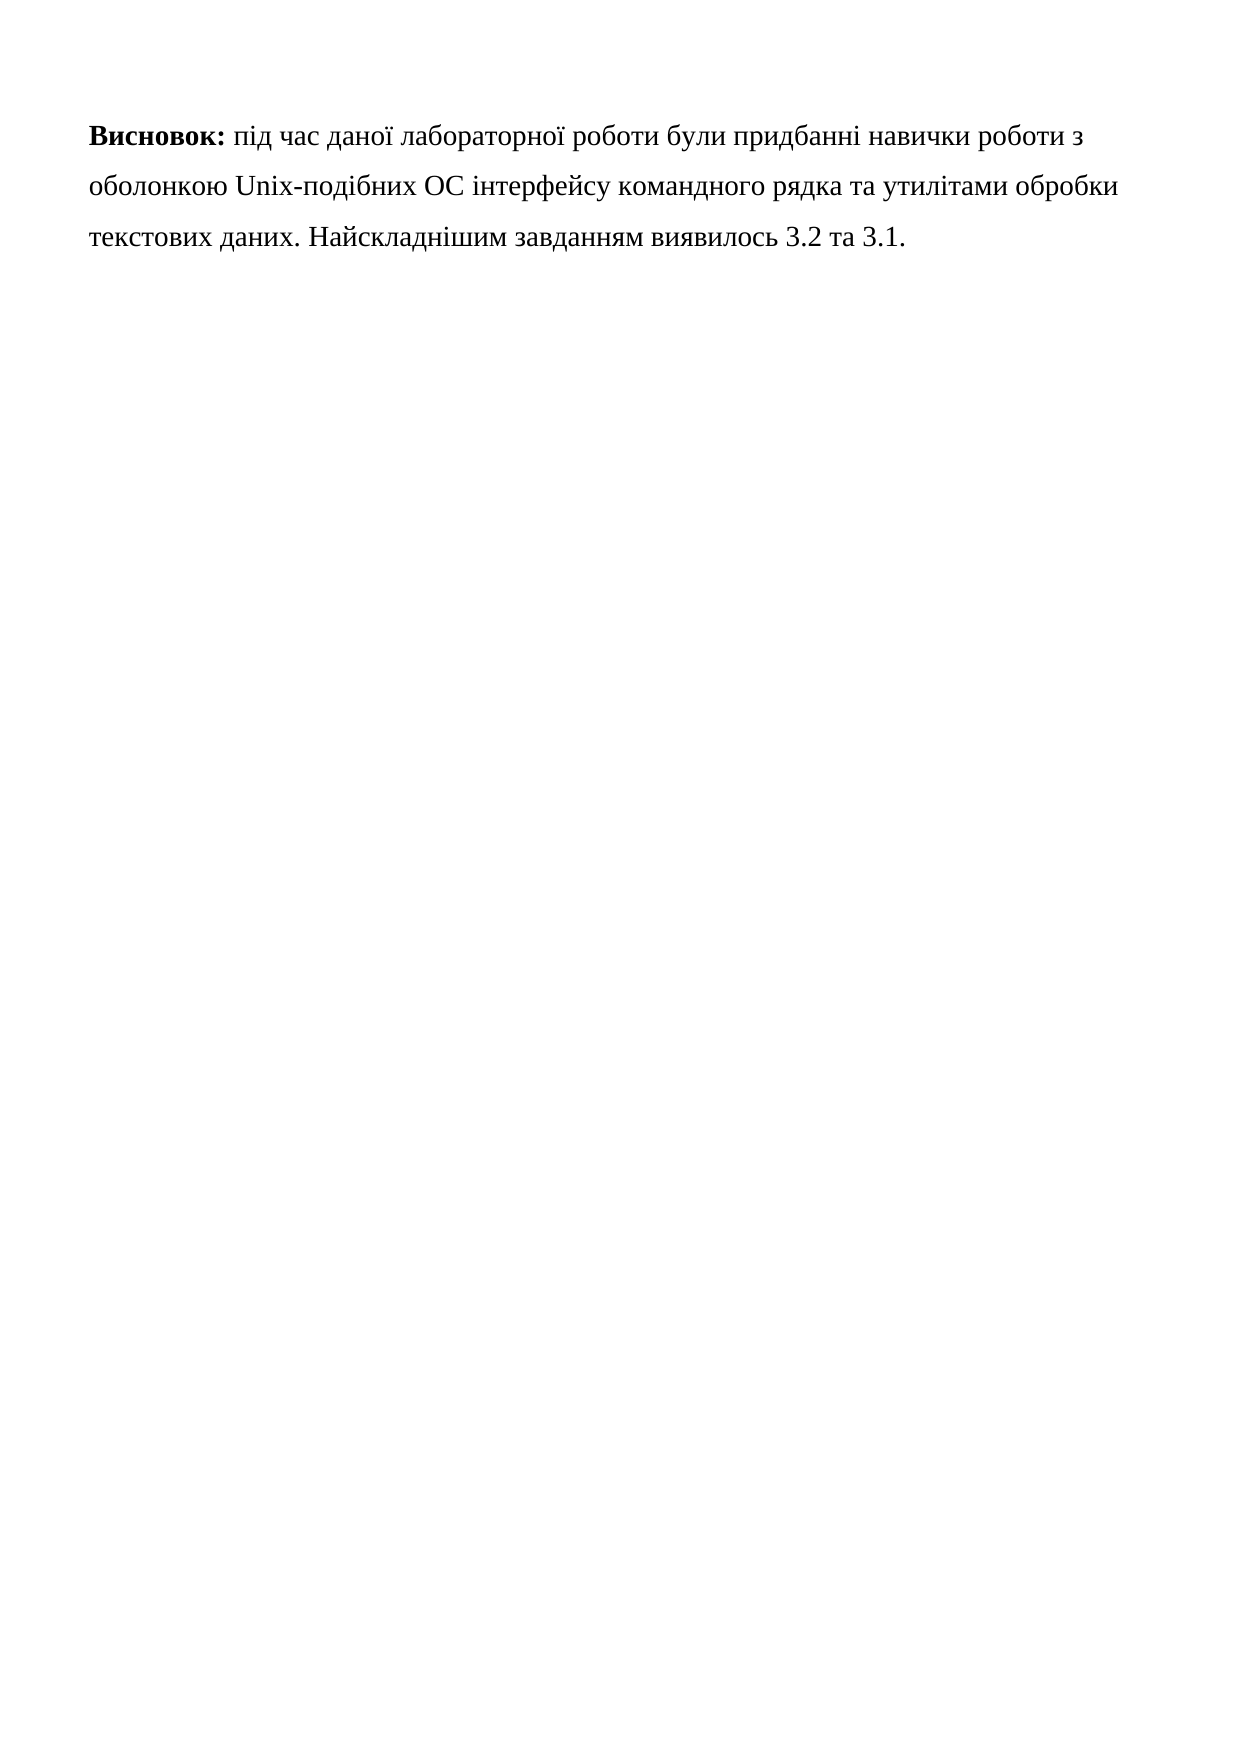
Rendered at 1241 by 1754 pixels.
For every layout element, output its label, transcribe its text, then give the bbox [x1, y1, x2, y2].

text Висновок: під час даної лабораторної роботи були придбанні навички роботи з оболонкою Unix-подібних ОС інтерфейсу командного рядка та утилітами обробки текстових даних. Найскладнішим завданням виявилось 3.2 та 3.1. [88, 118, 1152, 252]
